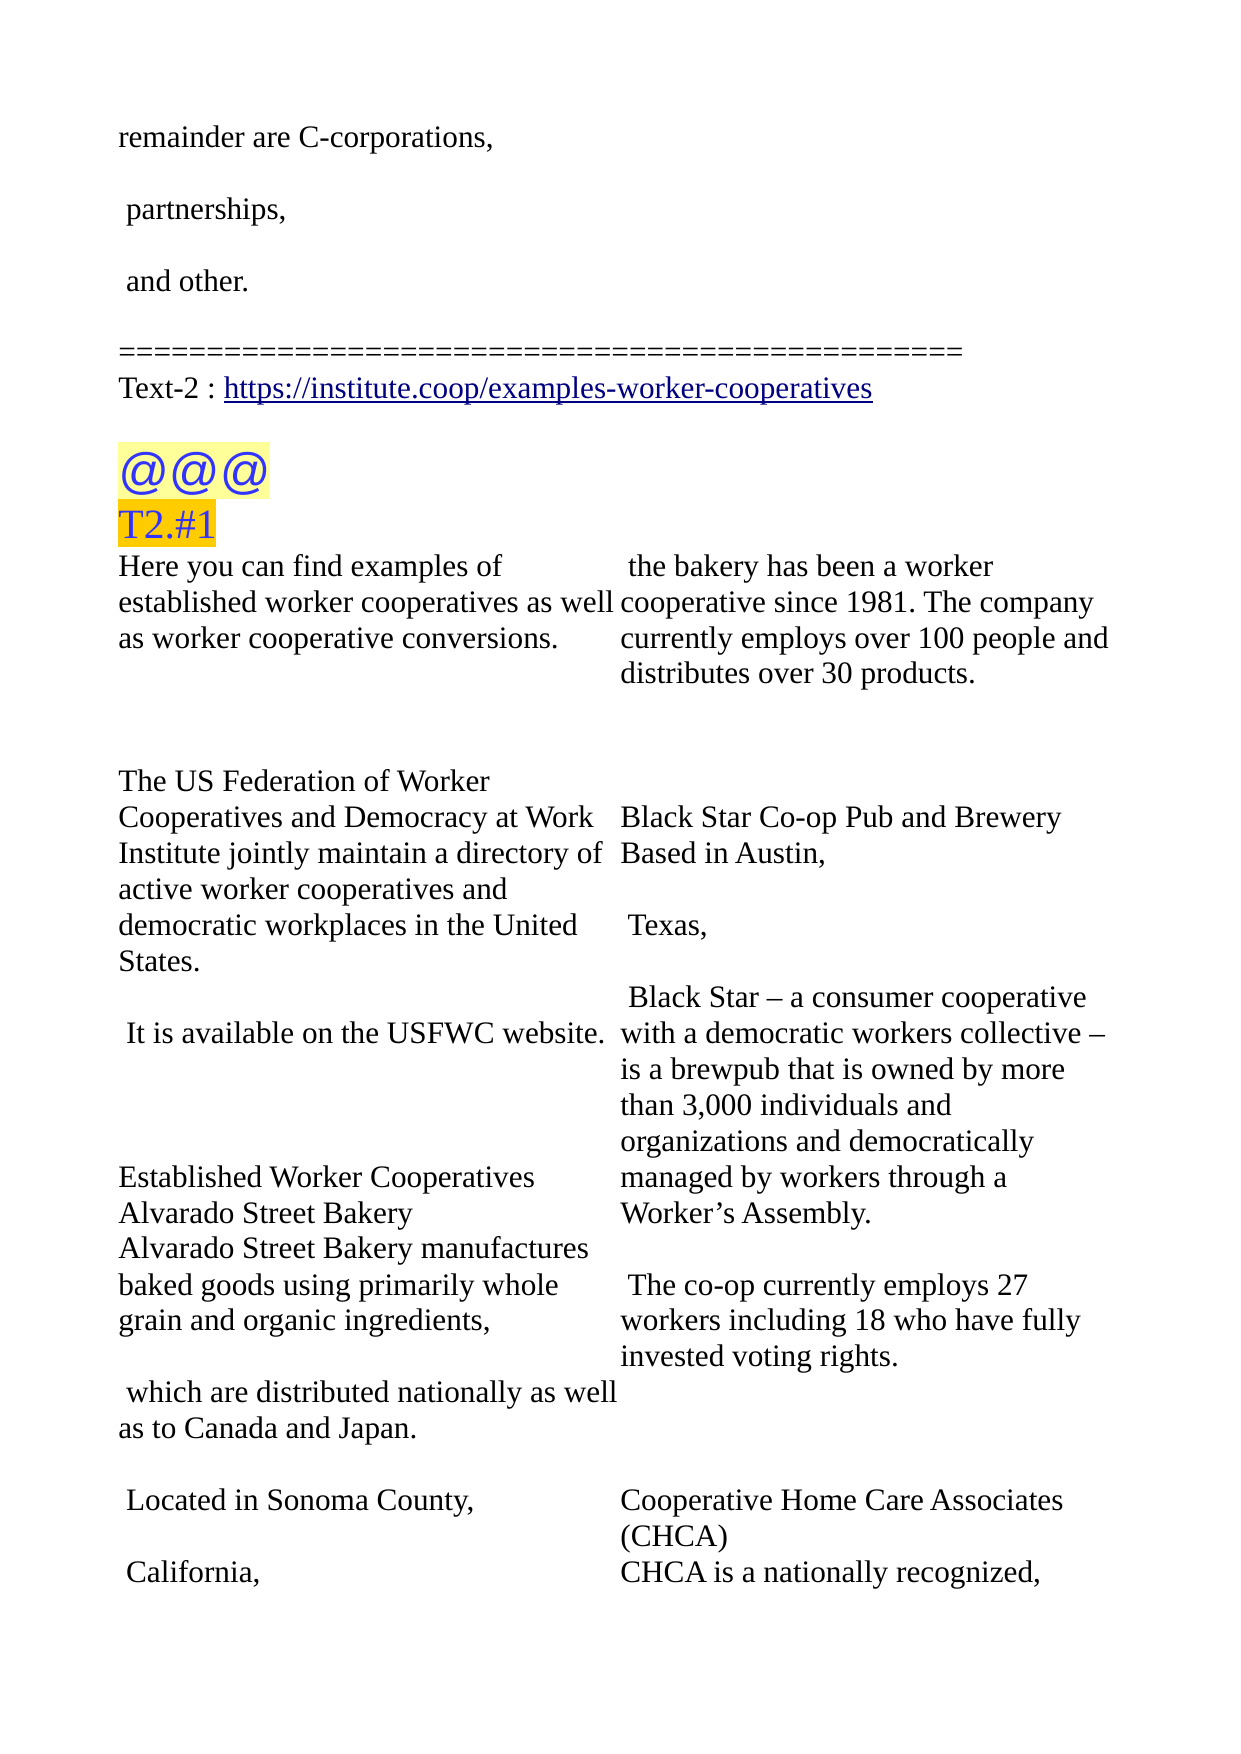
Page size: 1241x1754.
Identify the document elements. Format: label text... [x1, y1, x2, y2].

text California, [118, 1553, 620, 1589]
text Alvarado Street Bakery [118, 1194, 620, 1230]
text Black Star Co-op Pub and Brewery [620, 798, 1122, 834]
text Text-2 : https://institute.coop/examples-worker-cooperatives [118, 370, 1122, 406]
text Texas, [620, 906, 1122, 942]
text Located in Sonoma County, [118, 1481, 620, 1517]
text The co-op currently employs 27 workers including 18 who have fully invested voting rights. [620, 1266, 1122, 1373]
text which are distributed nationally as well as to Canada and Japan. [118, 1373, 620, 1445]
text The US Federation of Worker Cooperatives and Democracy at Work Institute jointly maintain a directory of active worker cooperatives and democratic workplaces in the United States. [118, 763, 620, 978]
text @@@ [118, 442, 1122, 499]
text CHCA is a nationally recognized, [620, 1553, 1122, 1589]
text Cooperative Home Care Associates (CHCA) [620, 1481, 1122, 1553]
text Based in Austin, [620, 834, 1122, 870]
text partnerships, [118, 190, 620, 226]
text Black Star – a consumer cooperative with a democratic workers collective – is a brewpub that is owned by more than 3,000 individuals and organizations and democratically managed by workers through a Worker’s Assembly. [620, 978, 1122, 1230]
text T2.#1 [118, 499, 1122, 547]
text remainder are C-corporations, [118, 118, 620, 154]
text ================================================ [118, 334, 1122, 370]
text the bakery has been a worker cooperative since 1981. The company currently employs over 100 people and distributes over 30 products. [620, 547, 1122, 691]
text It is available on the USFWC website. [118, 1014, 620, 1050]
text Alvarado Street Bakery manufactures baked goods using primarily whole grain and organic ingredients, [118, 1230, 620, 1338]
text and other. [118, 262, 620, 298]
text Established Worker Cooperatives [118, 1158, 620, 1194]
text Here you can find examples of established worker cooperatives as well as worker cooperative conversions. [118, 547, 620, 655]
